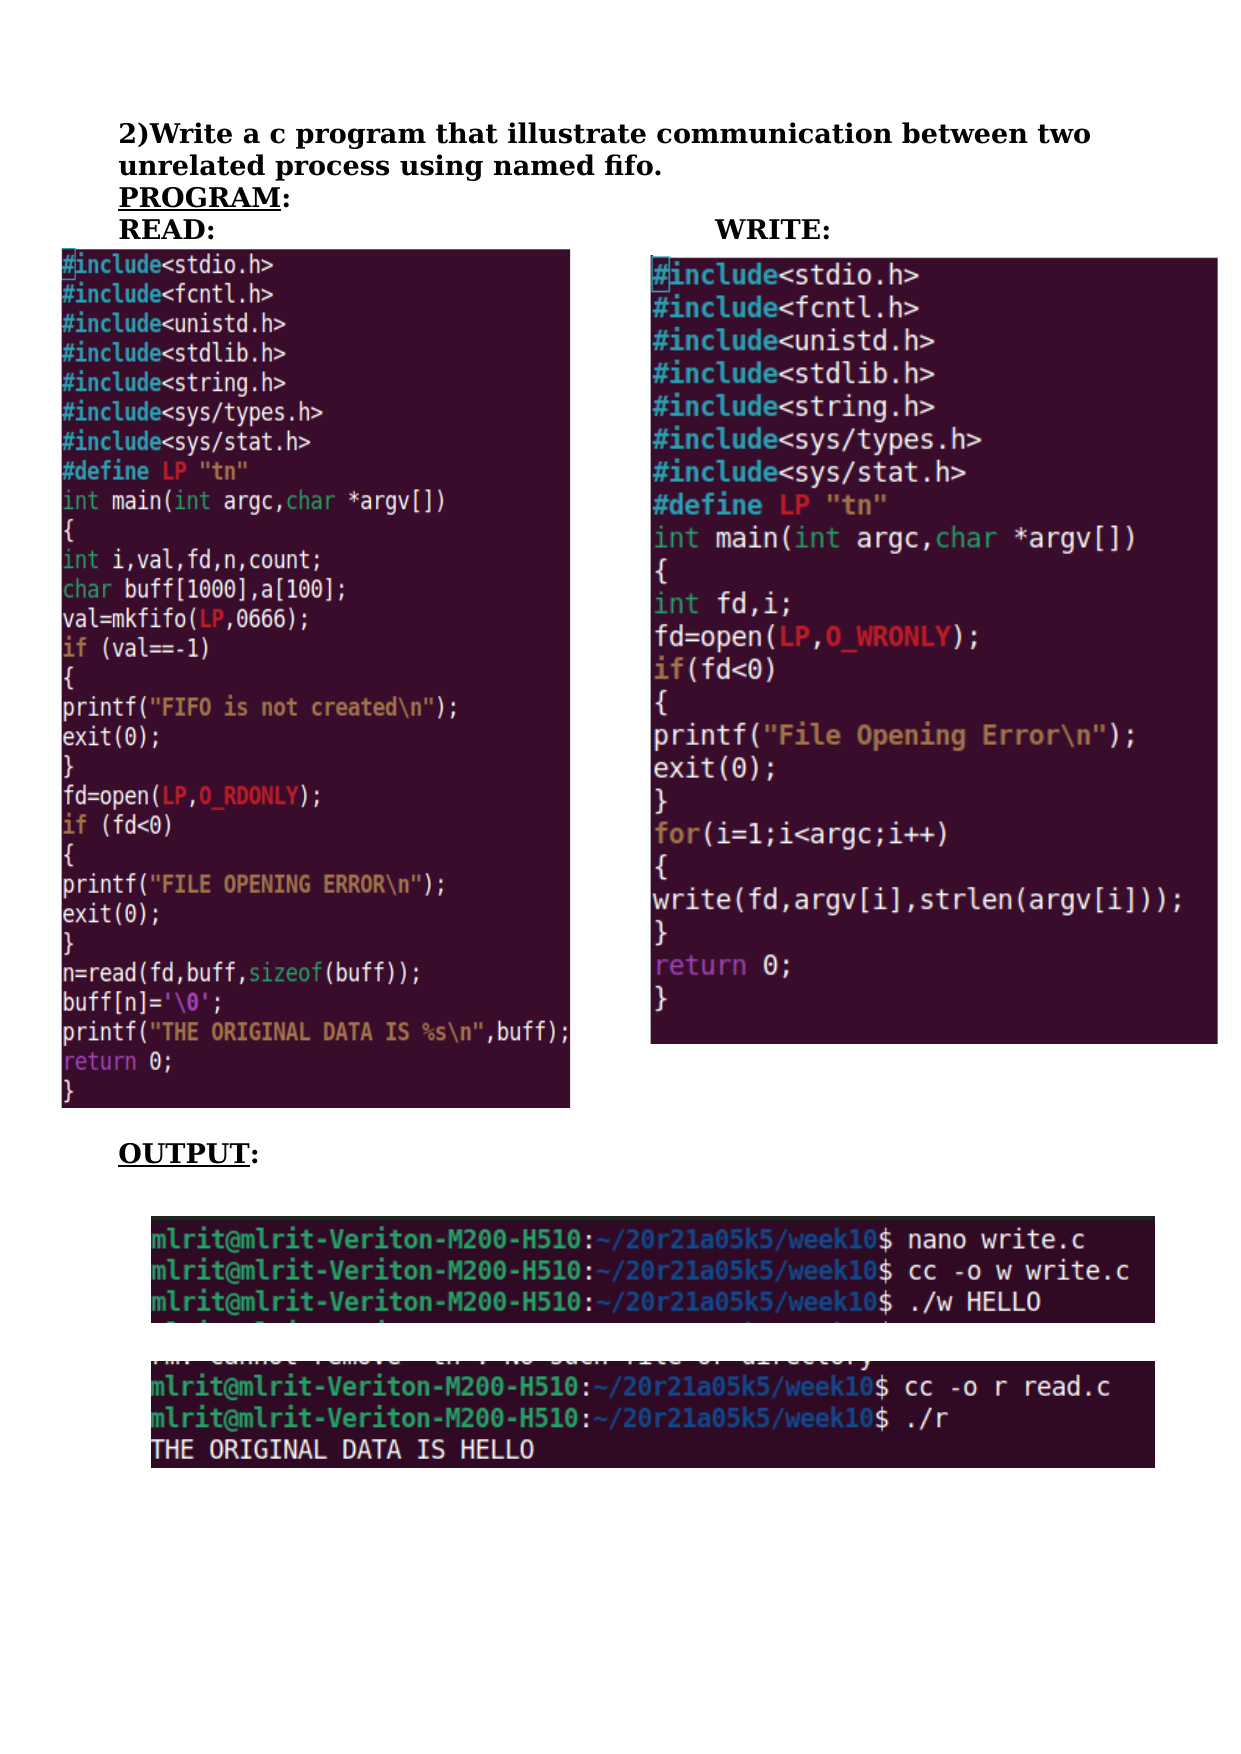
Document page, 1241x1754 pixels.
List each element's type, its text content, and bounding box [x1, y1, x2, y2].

text OUTPUT: [118, 1138, 1122, 1170]
picture [151, 1361, 1155, 1468]
picture [151, 1216, 1155, 1323]
text PROGRAM: [118, 182, 1122, 214]
picture [650, 255, 1218, 1044]
text READ: WRITE: [118, 214, 1122, 246]
picture [61, 248, 571, 1108]
text 2)Write a c program that illustrate communication between two unrelated process using named fifo. [118, 118, 1122, 182]
